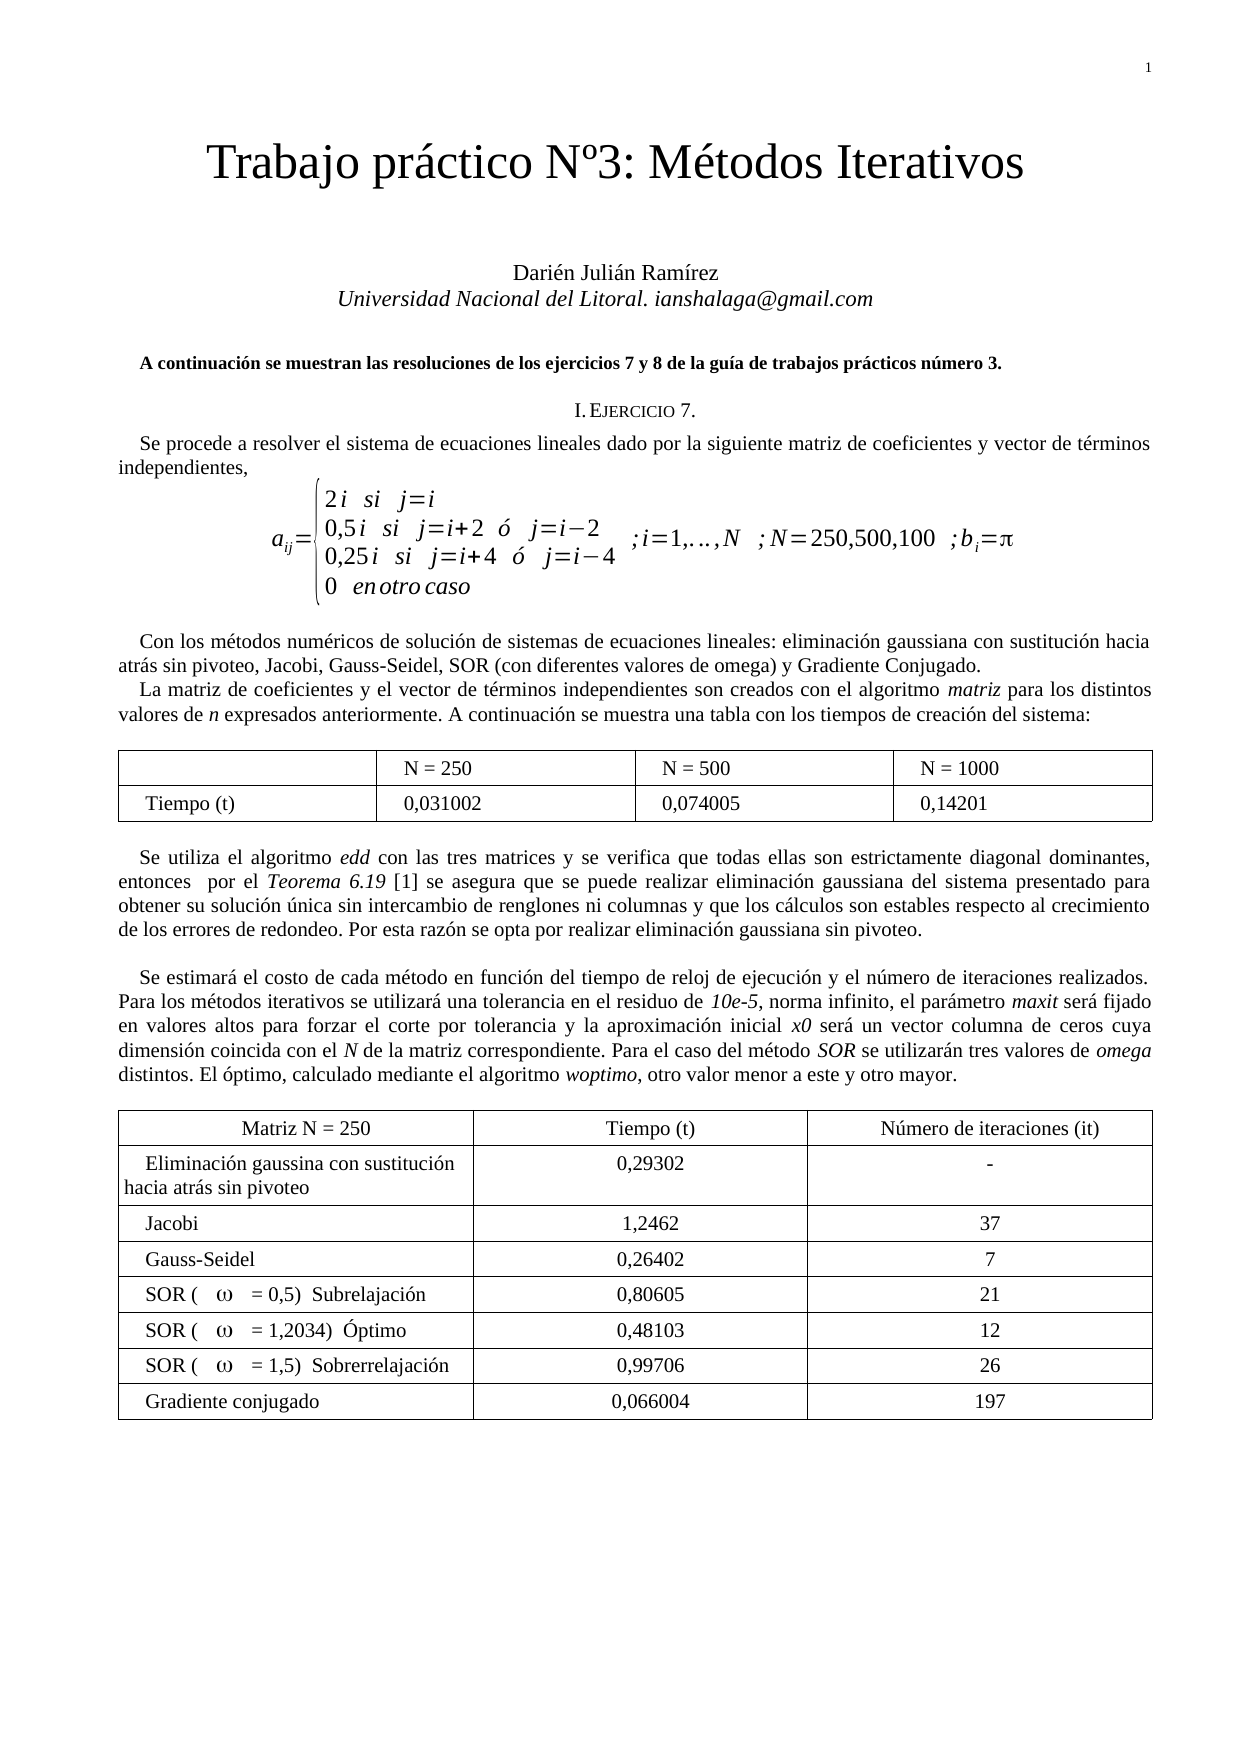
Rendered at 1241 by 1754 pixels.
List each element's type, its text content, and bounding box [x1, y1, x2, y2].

table_cell 12 [808, 1313, 1152, 1347]
text Se procede a resolver el sistema de ecuaciones lineales dado por la siguiente matriz de coeficientes y vector de términos independientes, [118, 431, 1152, 479]
table_cell 0,066004 [474, 1384, 807, 1419]
text La matriz de coeficientes y el vector de términos independientes son creados con el algoritmo matriz para los distintos valores de n expresados anteriormente. A continuación se muestra una tabla con los tiempos de creación del sistema: [118, 677, 1152, 726]
table_cell 0,031002 [377, 786, 635, 821]
table_header N = 1000 [894, 751, 1152, 785]
table_cell 21 [808, 1277, 1152, 1312]
table_cell 197 [808, 1384, 1152, 1419]
table_cell 0,14201 [894, 786, 1152, 821]
table_cell Gauss-Seidel [119, 1242, 473, 1276]
table_cell SOR (= 1,5) Sobrerrelajación [119, 1349, 473, 1383]
table_header [119, 751, 376, 785]
table_cell - [808, 1146, 1152, 1205]
table_cell Tiempo (t) [119, 786, 376, 821]
text Trabajo práctico Nº3: Métodos Iterativos [133, 132, 1077, 189]
table_cell 37 [808, 1206, 1152, 1241]
table_cell 1,2462 [474, 1206, 807, 1241]
table_cell SOR (= 0,5) Subrelajación [119, 1277, 473, 1312]
table_cell 0,48103 [474, 1313, 807, 1347]
table_header N = 500 [636, 751, 893, 785]
table_header Matriz N = 250 [119, 1111, 473, 1145]
table_header Tiempo (t) [474, 1111, 807, 1145]
table_header N = 250 [377, 751, 635, 785]
table_cell 0,26402 [474, 1242, 807, 1276]
text Se estimará el costo de cada método en función del tiempo de reloj de ejecución y el número de iteraciones realizados. Para los métodos iterativos se utilizará una tolerancia en el residuo de 10e-5, norma infinito, el parámetro maxit será fijado en valores altos para forzar el corte por tolerancia y la aproximación inicial x0 será un vector columna de ceros cuya dimensión coincida con el N de la matriz correspondiente. Para el caso del método SOR se utilizarán tres valores de omega distintos. El óptimo, calculado mediante el algoritmo woptimo, otro valor menor a este y otro mayor. [118, 965, 1152, 1086]
table_cell 26 [808, 1349, 1152, 1383]
text Con los métodos numéricos de solución de sistemas de ecuaciones lineales: eliminación gaussiana con sustitución hacia atrás sin pivoteo, Jacobi, Gauss-Seidel, SOR (con diferentes valores de omega) y Gradiente Conjugado. [118, 629, 1152, 677]
table_cell Gradiente conjugado [119, 1384, 473, 1419]
table_cell 0,99706 [474, 1349, 807, 1383]
table_cell 0,80605 [474, 1277, 807, 1312]
table_header Número de iteraciones (it) [808, 1111, 1152, 1145]
table_cell 7 [808, 1242, 1152, 1276]
table_cell Jacobi [119, 1206, 473, 1241]
text Darién Julián Ramírez Universidad Nacional del Litoral. ianshalaga@gmail.com [133, 259, 1077, 312]
text A continuación se muestran las resoluciones de los ejercicios 7 y 8 de la guía de trabajos prácticos número 3. [118, 239, 1152, 373]
table_cell SOR (= 1,2034) Óptimo [119, 1313, 473, 1347]
subtitle Ejercicio 7. [118, 398, 1152, 422]
table_cell Eliminación gaussina con sustitución hacia atrás sin pivoteo [119, 1146, 473, 1205]
table_cell 0,29302 [474, 1146, 807, 1205]
table_cell 0,074005 [636, 786, 893, 821]
text Se utiliza el algoritmo edd con las tres matrices y se verifica que todas ellas son estrictamente diagonal dominantes, entonces por el Teorema 6.19 [1] se asegura que se puede realizar eliminación gaussiana del sistema presentado para obtener su solución única sin intercambio de renglones ni columnas y que los cálculos son estables respecto al crecimiento de los errores de redondeo. Por esta razón se opta por realizar eliminación gaussiana sin pivoteo. [118, 845, 1152, 941]
